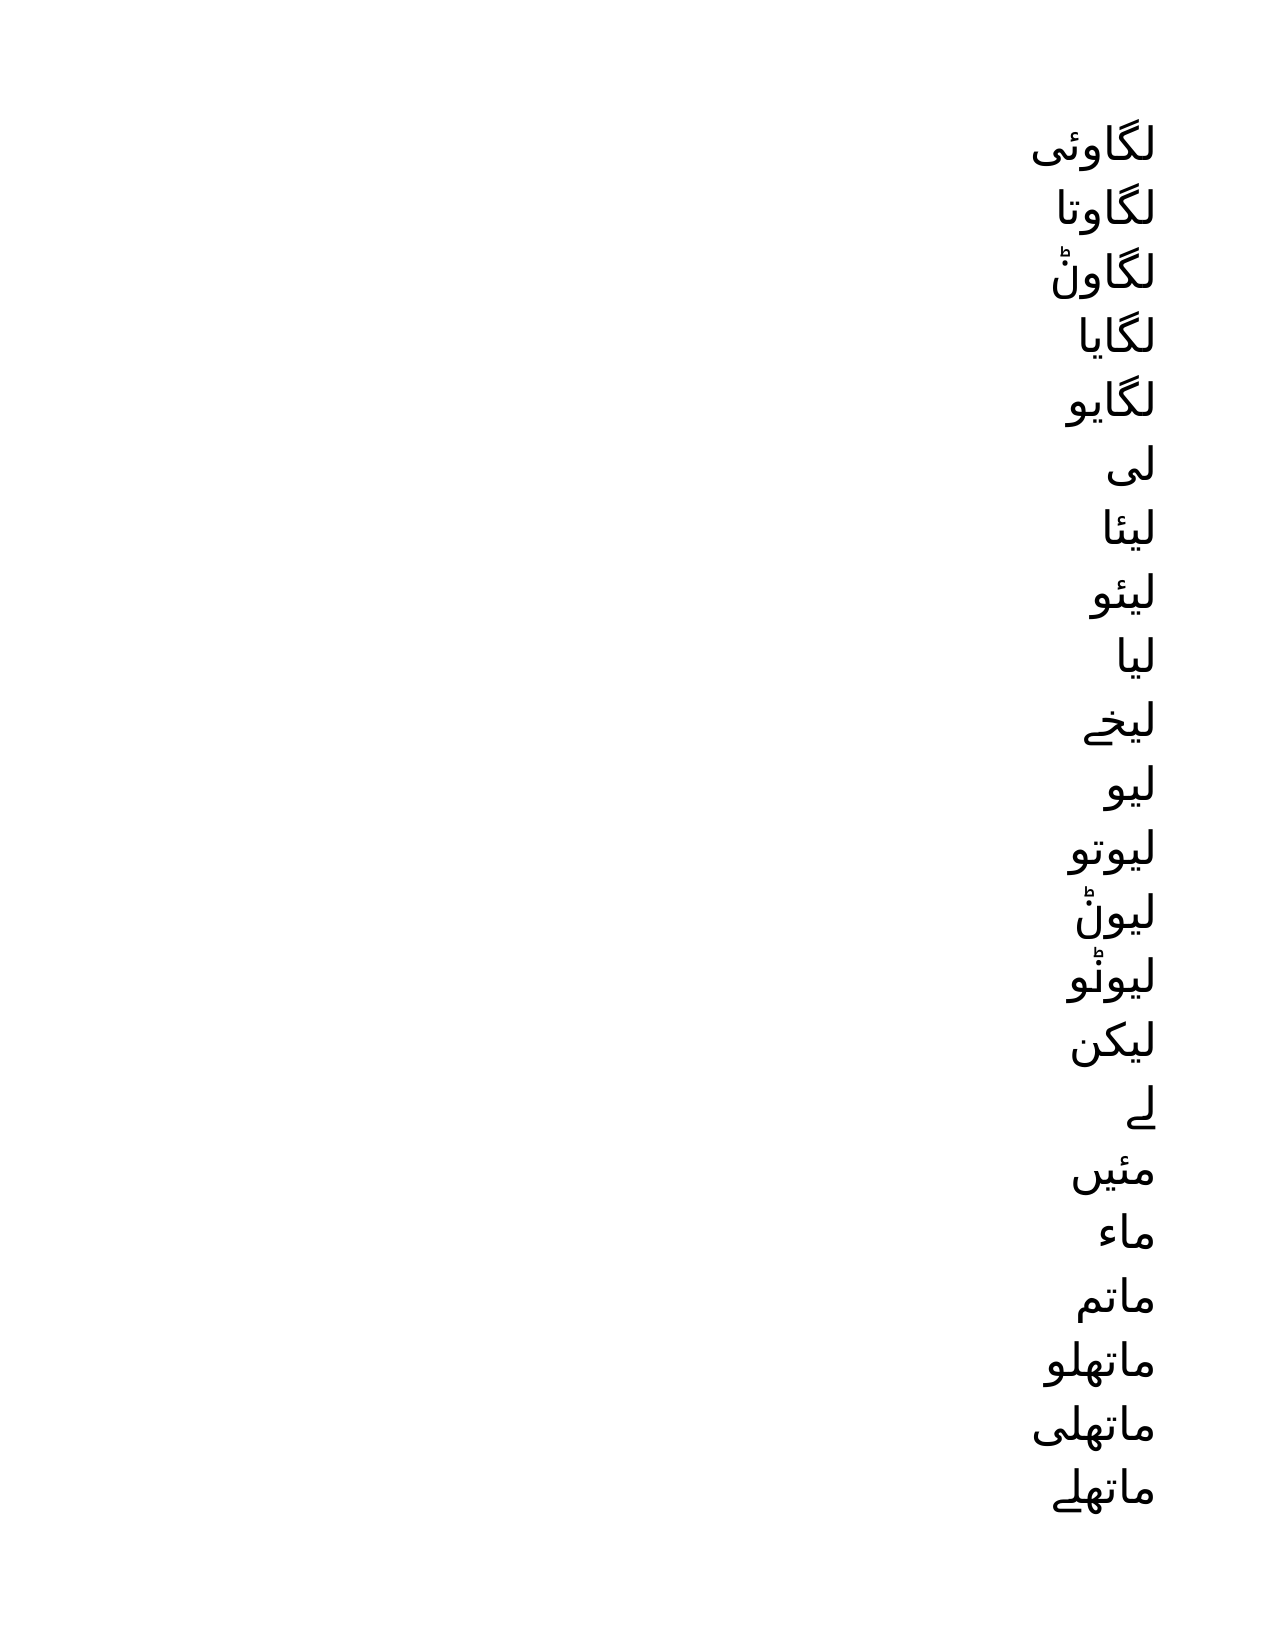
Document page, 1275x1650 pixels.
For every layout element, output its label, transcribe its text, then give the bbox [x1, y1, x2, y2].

text لیخے [118, 694, 1157, 747]
text لیئو [118, 566, 1157, 619]
text لگاوئی [118, 118, 1157, 171]
text لے [118, 1077, 1157, 1131]
text ماتھلی [118, 1397, 1157, 1451]
text ماتم [118, 1269, 1157, 1323]
text لیکن [118, 1013, 1157, 1067]
text لیوݨ [118, 886, 1157, 939]
text لیئا [118, 502, 1157, 555]
text لگایا [118, 310, 1157, 363]
text ماتھلے [118, 1461, 1157, 1514]
text لی [118, 438, 1157, 491]
text لیوتو [118, 822, 1157, 875]
text مئیں [118, 1141, 1157, 1195]
text ماء [118, 1205, 1157, 1259]
text لگاوتا [118, 182, 1157, 235]
text لگایو [118, 374, 1157, 427]
text لیو [118, 758, 1157, 811]
text لیوݨو [118, 949, 1157, 1003]
text لگاوݨ [118, 246, 1157, 299]
text ماتھلو [118, 1333, 1157, 1387]
text لیا [118, 630, 1157, 683]
